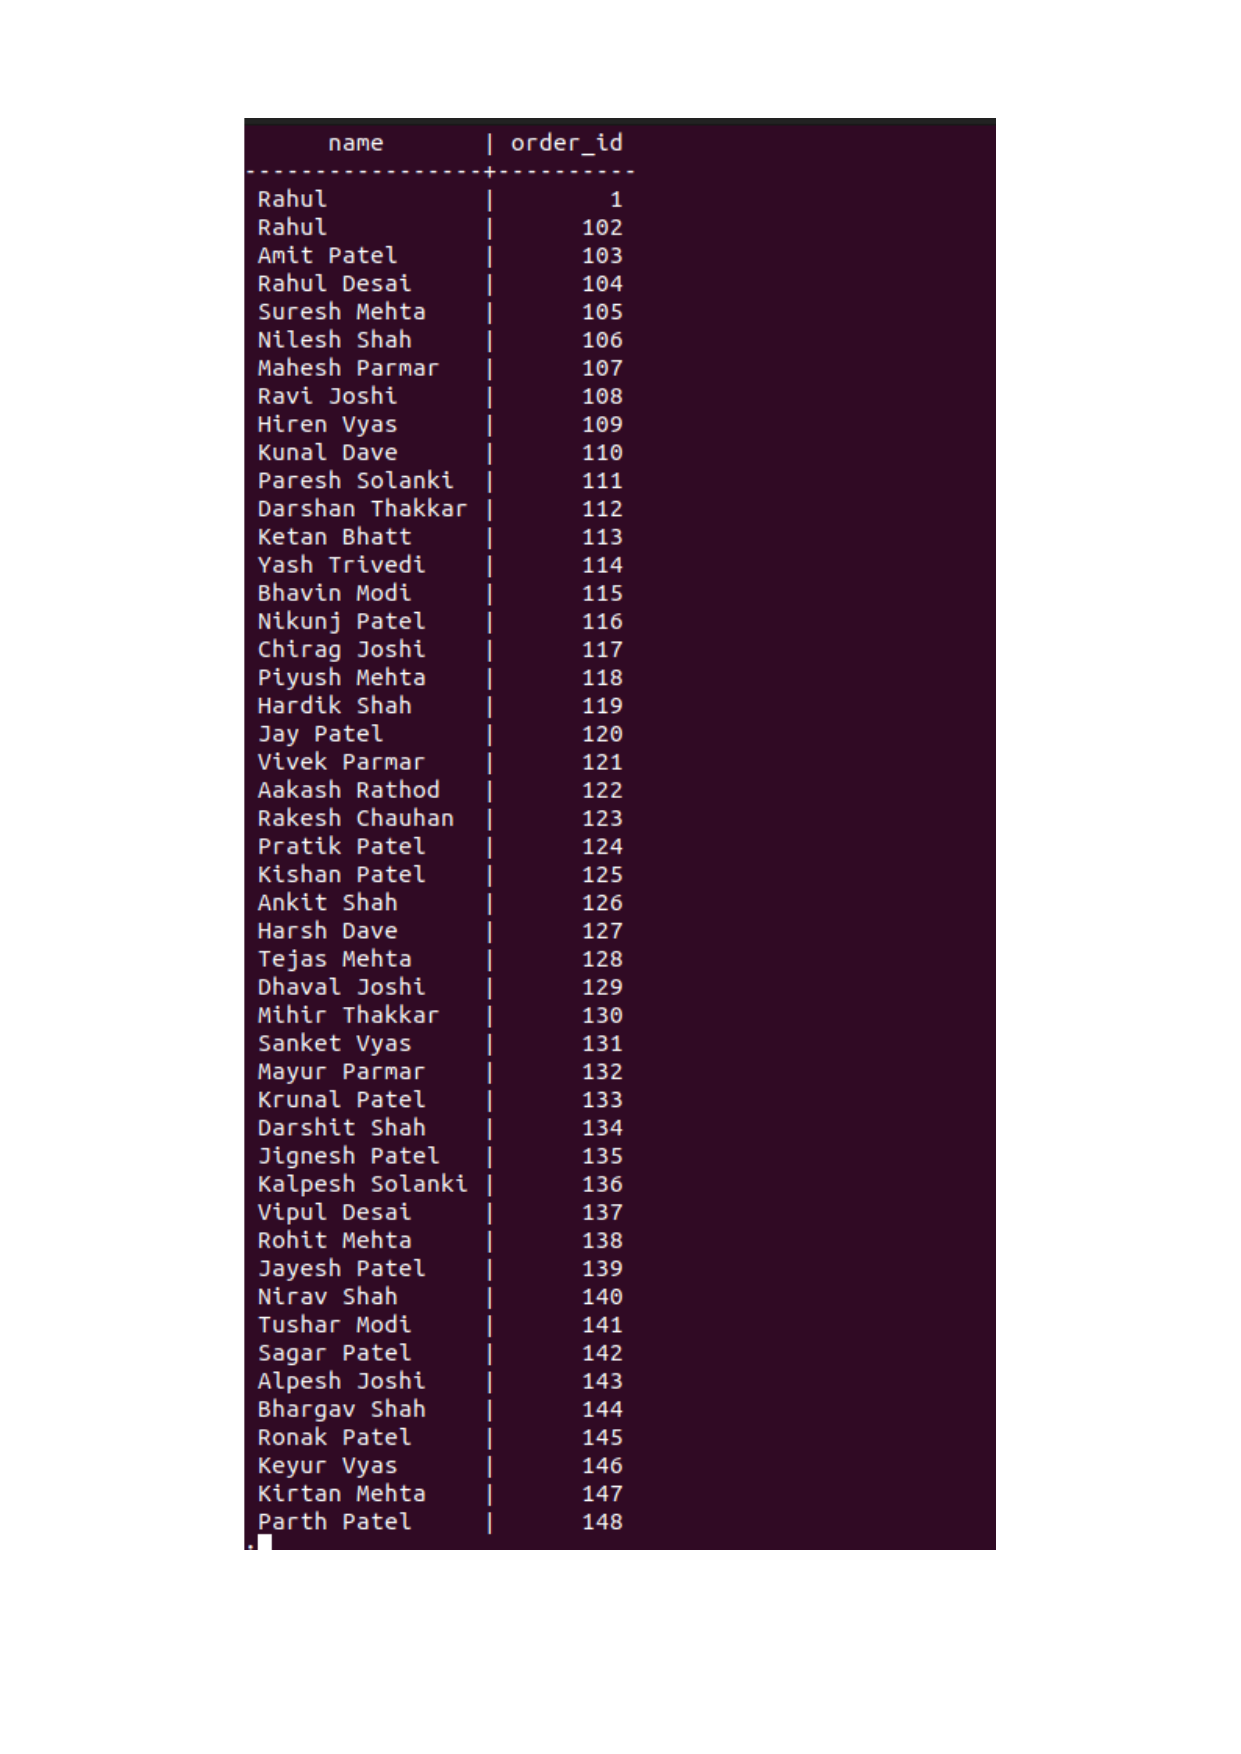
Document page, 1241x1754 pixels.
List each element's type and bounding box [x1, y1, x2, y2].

picture [244, 118, 996, 1550]
